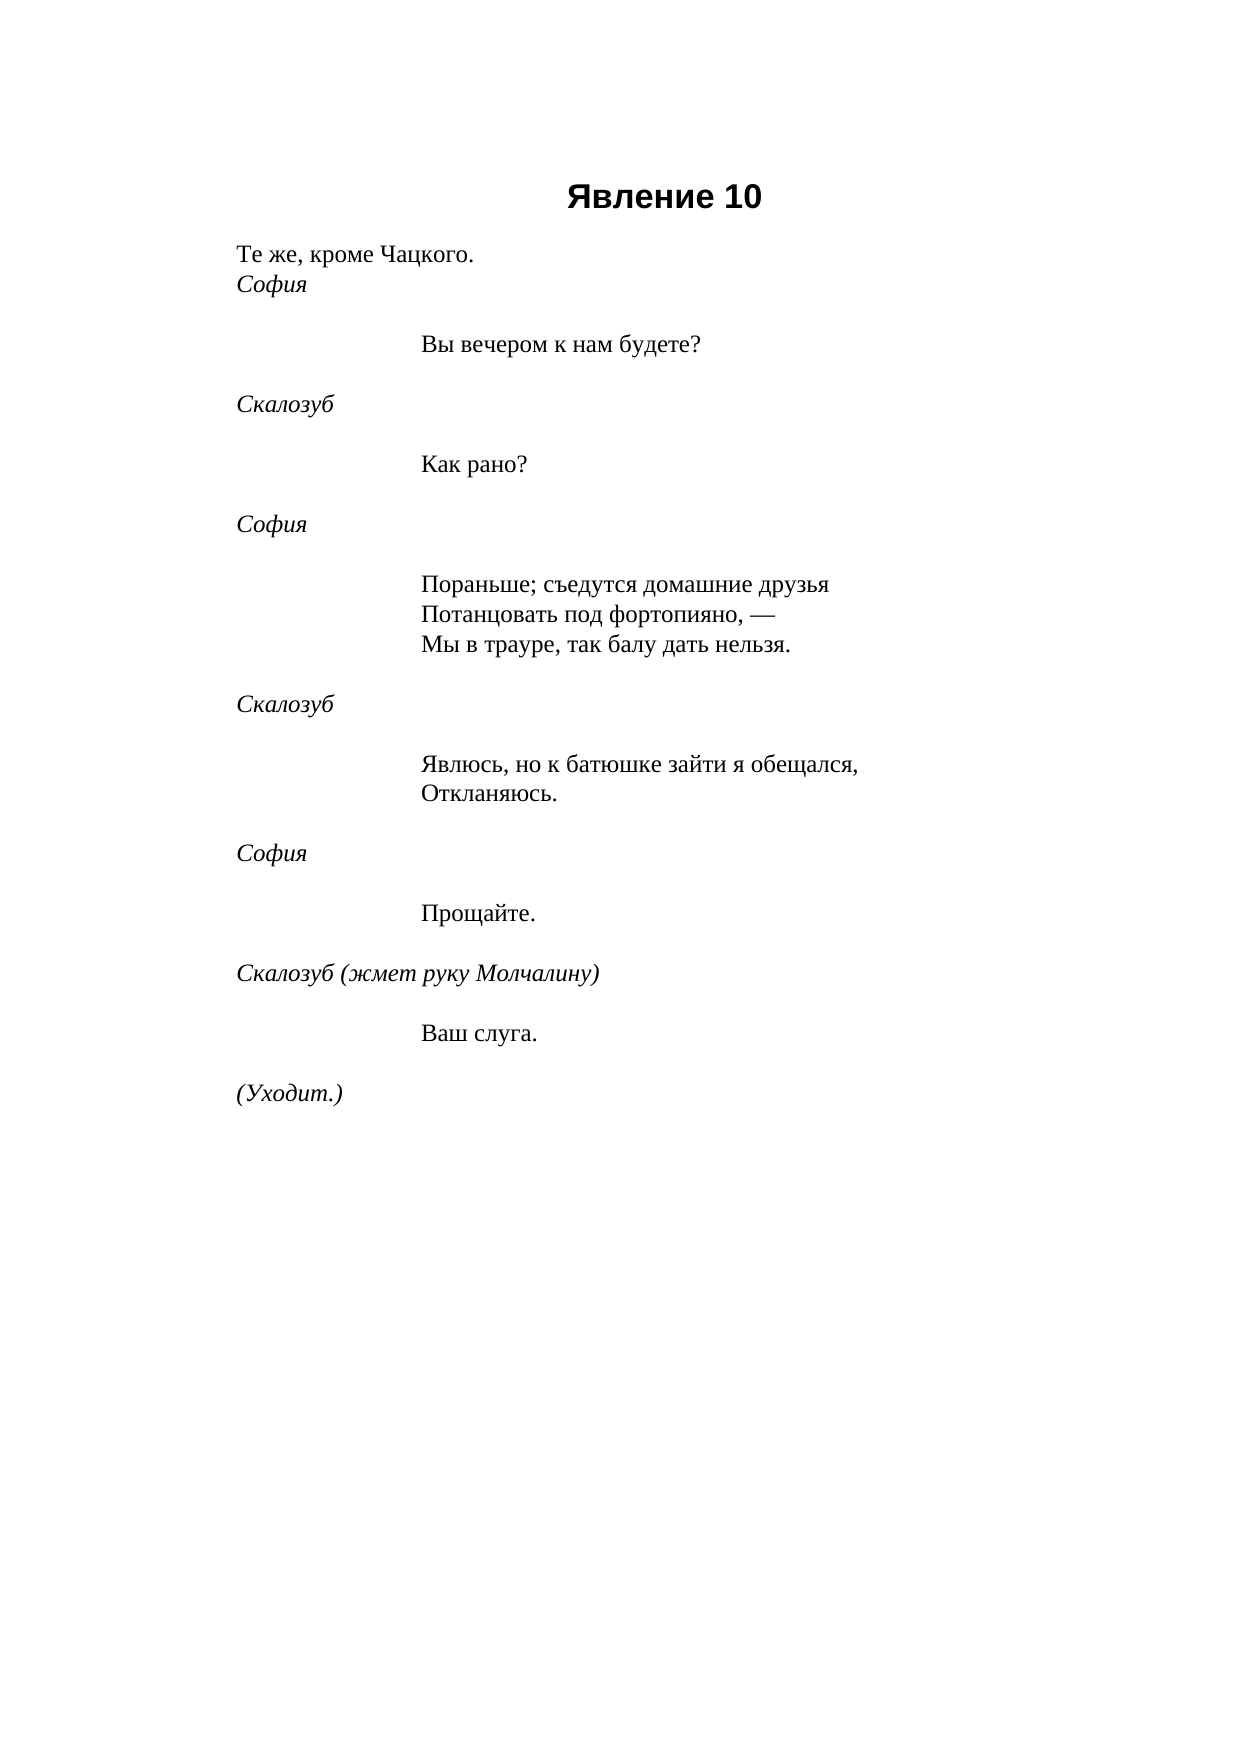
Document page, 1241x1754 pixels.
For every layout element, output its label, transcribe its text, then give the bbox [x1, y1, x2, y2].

text Прощайте. [421, 898, 1167, 927]
text Мы в трауре, так балу дать нельзя. [421, 629, 1167, 657]
text Явление 10 [252, 176, 1077, 216]
text Явлюсь, но к батюшке зайти я обещался, Откланяюсь. [421, 749, 892, 807]
text Как рано? [421, 449, 1167, 478]
text Пораньше; съедутся домашние друзья Потанцовать под фортопияно, — [421, 569, 892, 628]
text Ваш слуга. [421, 1018, 1167, 1047]
text (Уходит.) [236, 1078, 1167, 1107]
text София [236, 838, 1167, 867]
text Скалозуб (жмет руку Молчалину) [236, 958, 1167, 987]
text Скалозуб [236, 389, 1167, 418]
text Вы вечером к нам будете? [421, 329, 1167, 358]
text София [236, 269, 1167, 298]
text Те же, кроме Чацкого. [236, 239, 1167, 268]
text Скалозуб [236, 689, 1167, 717]
text София [236, 509, 1167, 538]
